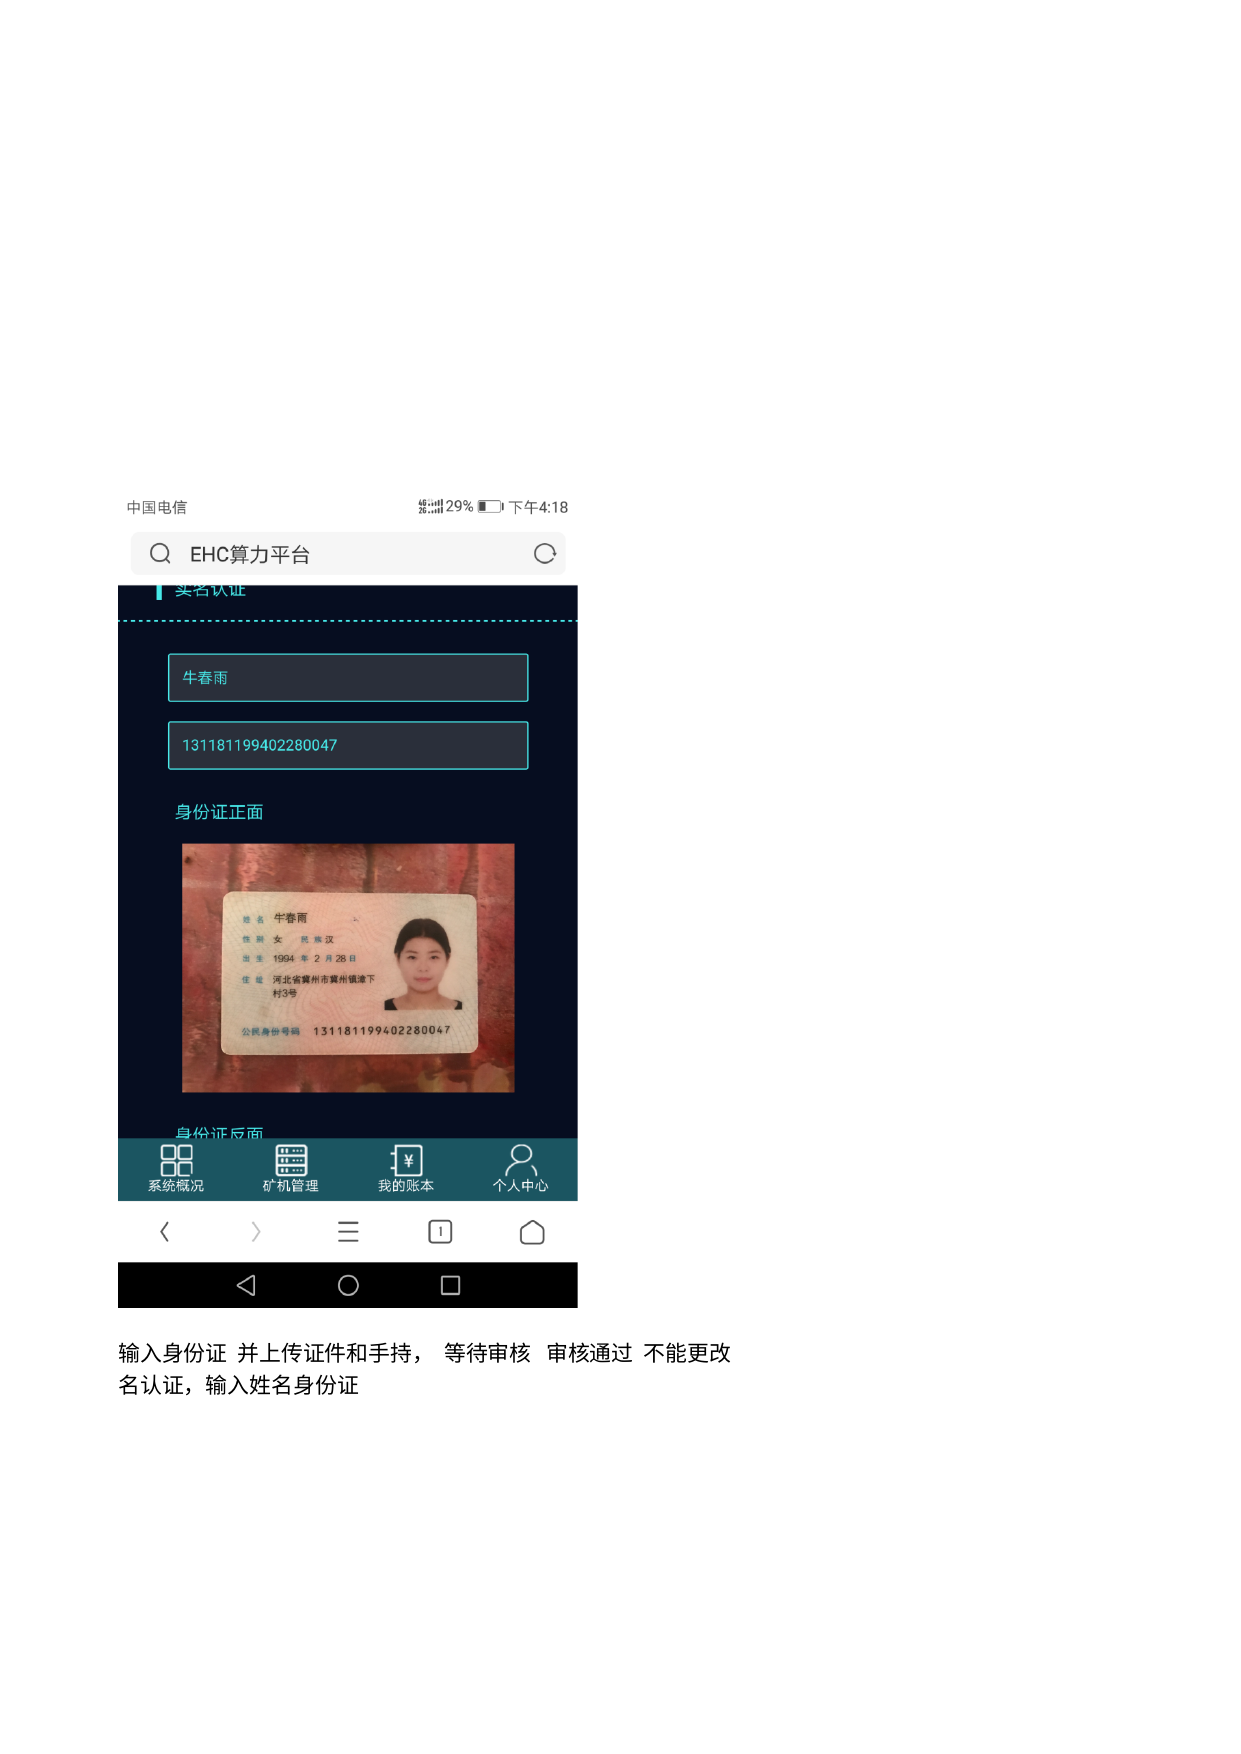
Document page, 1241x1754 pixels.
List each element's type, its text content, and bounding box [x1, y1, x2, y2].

text 输入身份证 并上传证件和手持， 等待审核 审核通过 不能更改 [118, 1336, 1122, 1368]
text 名认证，输入姓名身份证 [118, 1368, 1122, 1399]
picture [118, 491, 578, 1308]
